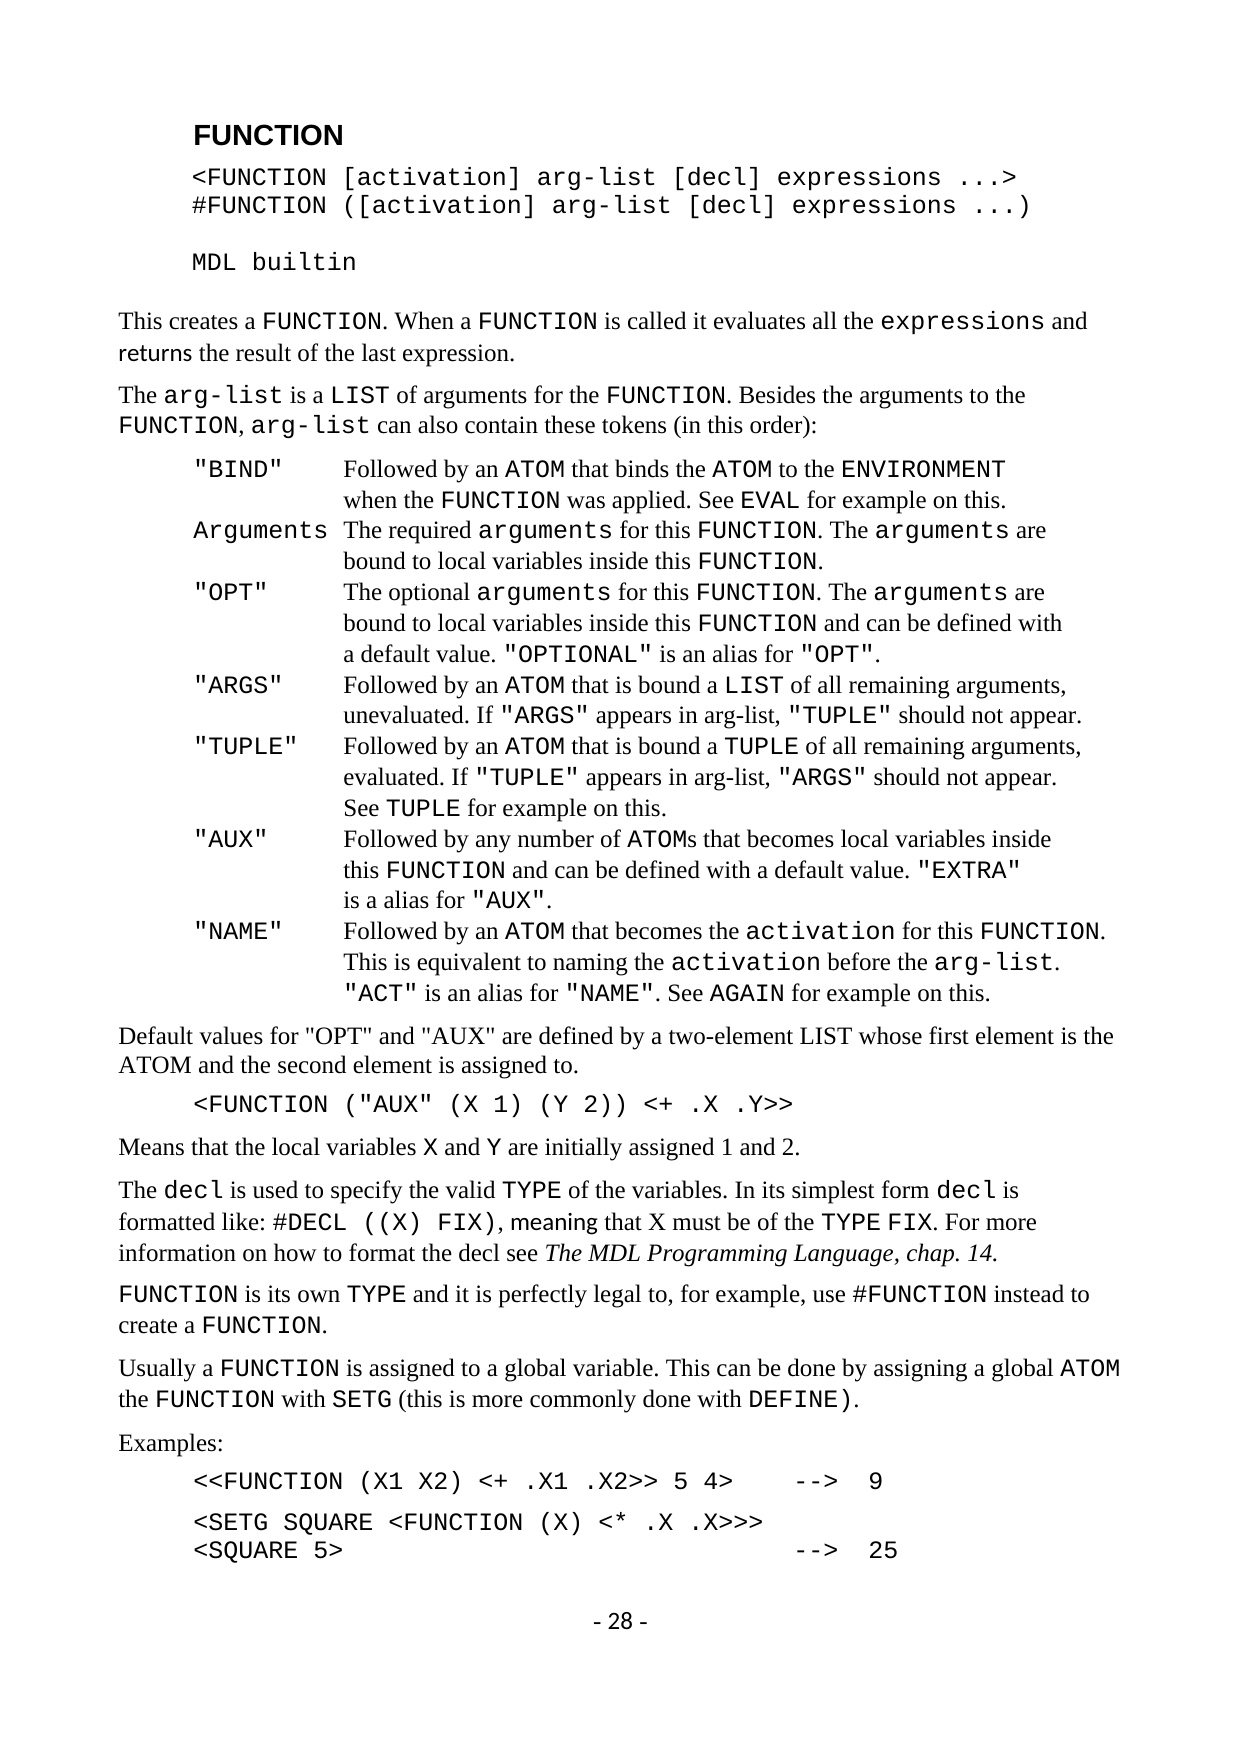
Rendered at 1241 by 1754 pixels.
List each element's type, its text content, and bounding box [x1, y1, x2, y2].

text <<FUNCTION (X1 X2) <+ .X1 .X2>> 5 4> --> 9 [118, 1469, 1122, 1497]
text FUNCTION is its own TYPE and it is perfectly legal to, for example, use #FUNCTION instead to create a FUNCTION. [118, 1279, 1122, 1341]
text Default values for "OPT" and "AUX" are defined by a two-element LIST whose first element is the ATOM and the second element is assigned to. [118, 1021, 1122, 1079]
text Usually a FUNCTION is assigned to a global variable. This can be done by assigning a global ATOM the FUNCTION with SETG (this is more commonly done with DEFINE). [118, 1353, 1122, 1415]
text Examples: [118, 1428, 1122, 1456]
text The arg-list is a LIST of arguments for the FUNCTION. Besides the arguments to the FUNCTION, arg-list can also contain these tokens (in this order): [118, 380, 1122, 441]
text Means that the local variables X and Y are initially assigned 1 and 2. [118, 1132, 1122, 1163]
text <SETG SQUARE <FUNCTION (X) <* .X .X>>> <SQUARE 5> --> 25 [118, 1510, 1122, 1566]
text This creates a FUNCTION. When a FUNCTION is called it evaluates all the expressions and returns the result of the last expression. [118, 306, 1122, 367]
text <FUNCTION [activation] arg-list [decl] expressions ...> [192, 164, 1122, 192]
text MDL builtin [192, 249, 1122, 277]
text The decl is used to specify the valid TYPE of the variables. In its simplest form decl is formatted like: #DECL ((X) FIX), meaning that X must be of the TYPE FIX. For more information on how to format the decl see The MDL Programming Language, chap. 14. [118, 1176, 1122, 1267]
text <FUNCTION ("AUX" (X 1) (Y 2)) <+ .X .Y>> [118, 1091, 1122, 1120]
text #FUNCTION ([activation] arg-list [decl] expressions ...) [192, 192, 1122, 221]
text "BIND" Followed by an ATOM that binds the ATOM to the ENVIRONMENT when the FUNCTION was applied. See EVAL for example on this. Arguments The required arguments for this FUNCTION. The arguments are bound to local variables inside this FUNCTION. "OPT" The optional arguments for this FUNCTION. The arguments are bound to local variables inside this FUNCTION and can be defined with a default value. "OPTIONAL" is an alias for "OPT". "ARGS" Followed by an ATOM that is bound a LIST of all remaining arguments, unevaluated. If "ARGS" appears in arg-list, "TUPLE" should not appear. "TUPLE" Followed by an ATOM that is bound a TUPLE of all remaining arguments, evaluated. If "TUPLE" appears in arg-list, "ARGS" should not appear. See TUPLE for example on this. "AUX" Followed by any number of ATOMs that becomes local variables inside this FUNCTION and can be defined with a default value. "EXTRA" is a alias for "AUX". "NAME" Followed by an ATOM that becomes the activation for this FUNCTION. This is equivalent to naming the activation before the arg-list. "ACT" is an alias for "NAME". See AGAIN for example on this. [118, 454, 1122, 1009]
subtitle FUNCTION [118, 118, 1122, 152]
